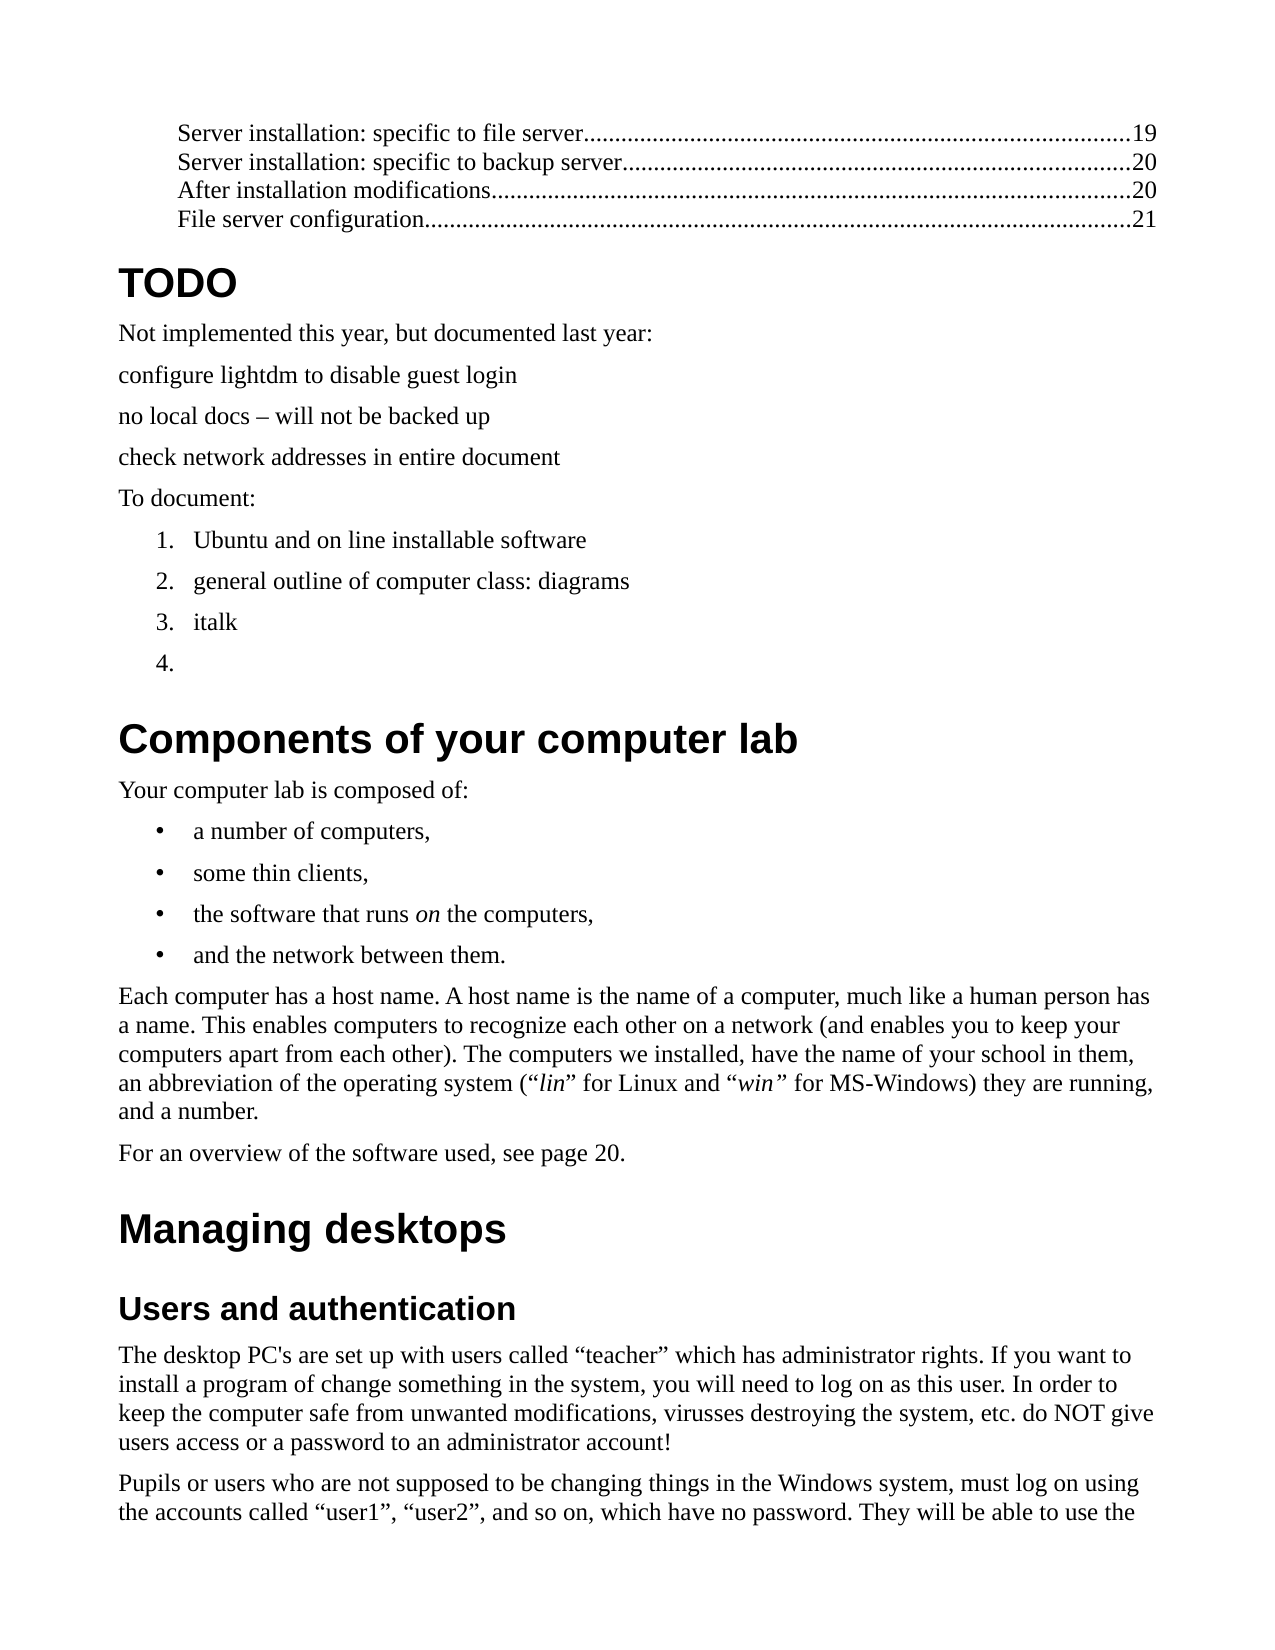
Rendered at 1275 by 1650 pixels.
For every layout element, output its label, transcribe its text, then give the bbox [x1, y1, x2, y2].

text After installation modifications 20 [177, 176, 1157, 204]
subtitle Components of your computer lab [118, 715, 1157, 763]
text Server installation: specific to file server 19 [177, 118, 1157, 147]
text Each computer has a host name. A host name is the name of a computer, much like a human person has a name. This enables computers to recognize each other on a network (and enables you to keep your computers apart from each other). The computers we installed, have the name of your school in them, an abbreviation of the operating system (“lin” for Linux and “win” for MS-Windows) they are running, and a number. [118, 981, 1157, 1125]
text For an overview of the software used, see page 20. [118, 1138, 1157, 1166]
text Your computer lab is composed of: [118, 775, 1157, 804]
text File server configuration 21 [177, 204, 1157, 233]
subtitle Users and authentication [118, 1289, 1157, 1328]
list and the network between them. [156, 940, 1157, 969]
text The desktop PC's are set up with users called “teacher” which has administrator rights. If you want to install a program of change something in the system, you will need to log on as this user. In order to keep the computer safe from unwanted modifications, virusses destroying the system, etc. do NOT give users access or a password to an administrator account! [118, 1340, 1157, 1455]
text Server installation: specific to backup server 20 [177, 147, 1157, 176]
text To document: [118, 483, 1157, 512]
subtitle TODO [118, 258, 1157, 306]
text Pupils or users who are not supposed to be changing things in the Windows system, must log on using the accounts called “user1”, “user2”, and so on, which have no password. They will be able to use the [118, 1468, 1157, 1525]
list italk [156, 607, 1157, 636]
text Not implemented this year, but documented last year: [118, 318, 1157, 347]
subtitle Managing desktops [118, 1204, 1157, 1252]
list Ubuntu and on line installable software [156, 525, 1157, 553]
text configure lightdm to disable guest login [118, 360, 1157, 388]
list some thin clients, [156, 858, 1157, 886]
text no local docs – will not be backed up [118, 401, 1157, 430]
text check network addresses in entire document [118, 442, 1157, 471]
list general outline of computer class: diagrams [156, 566, 1157, 595]
list the software that runs on the computers, [156, 899, 1157, 928]
list a number of computers, [156, 816, 1157, 845]
